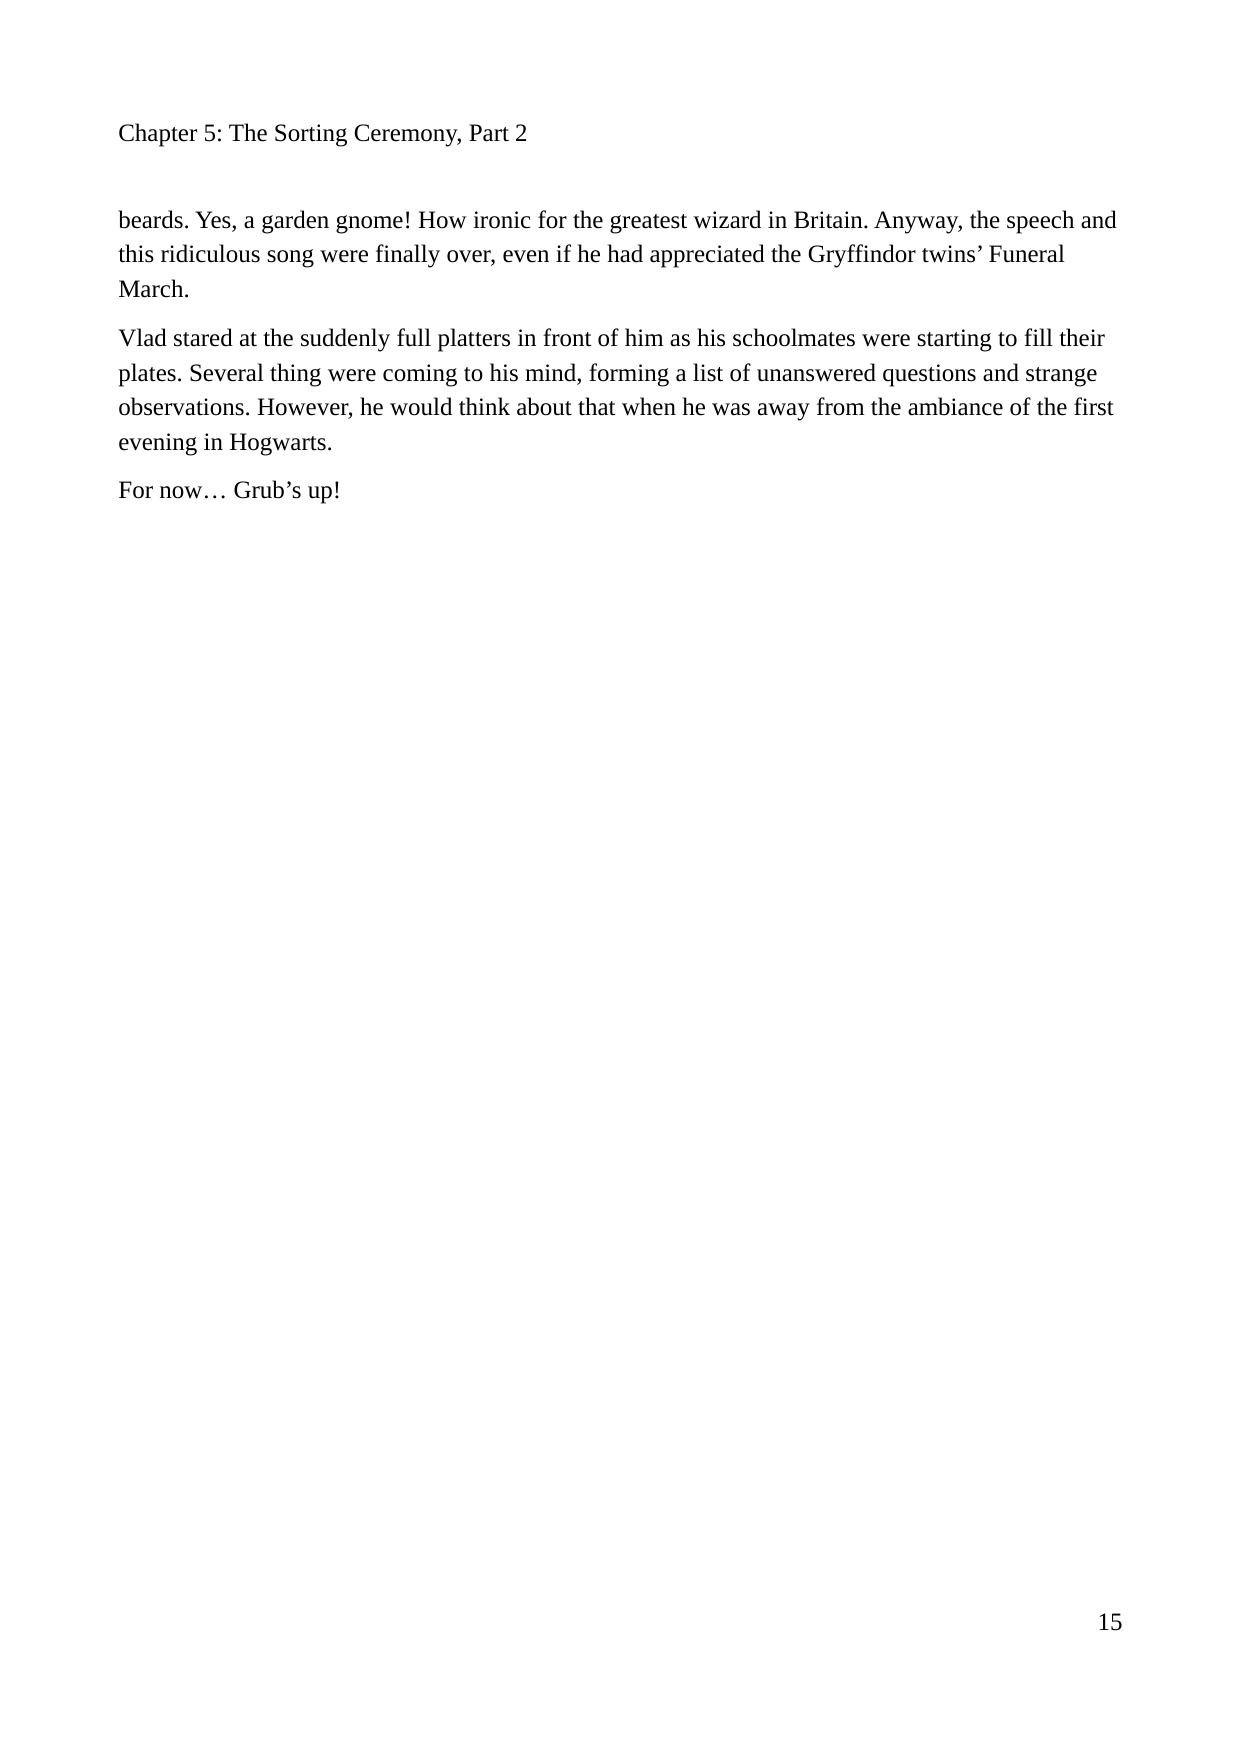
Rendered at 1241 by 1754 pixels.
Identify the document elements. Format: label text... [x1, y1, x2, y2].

text beards. Yes, a garden gnome! How ironic for the greatest wizard in Britain. Anyway, the speech and this ridiculous song were finally over, even if he had appreciated the Gryffindor twins’ Funeral March. [118, 205, 1122, 303]
text For now… Grub’s up! [118, 476, 1122, 504]
text Vlad stared at the suddenly full platters in front of him as his schoolmates were starting to fill their plates. Several thing were coming to his mind, forming a list of unanswered questions and strange observations. However, he would think about that when he was away from the ambiance of the first evening in Hogwarts. [118, 323, 1122, 455]
